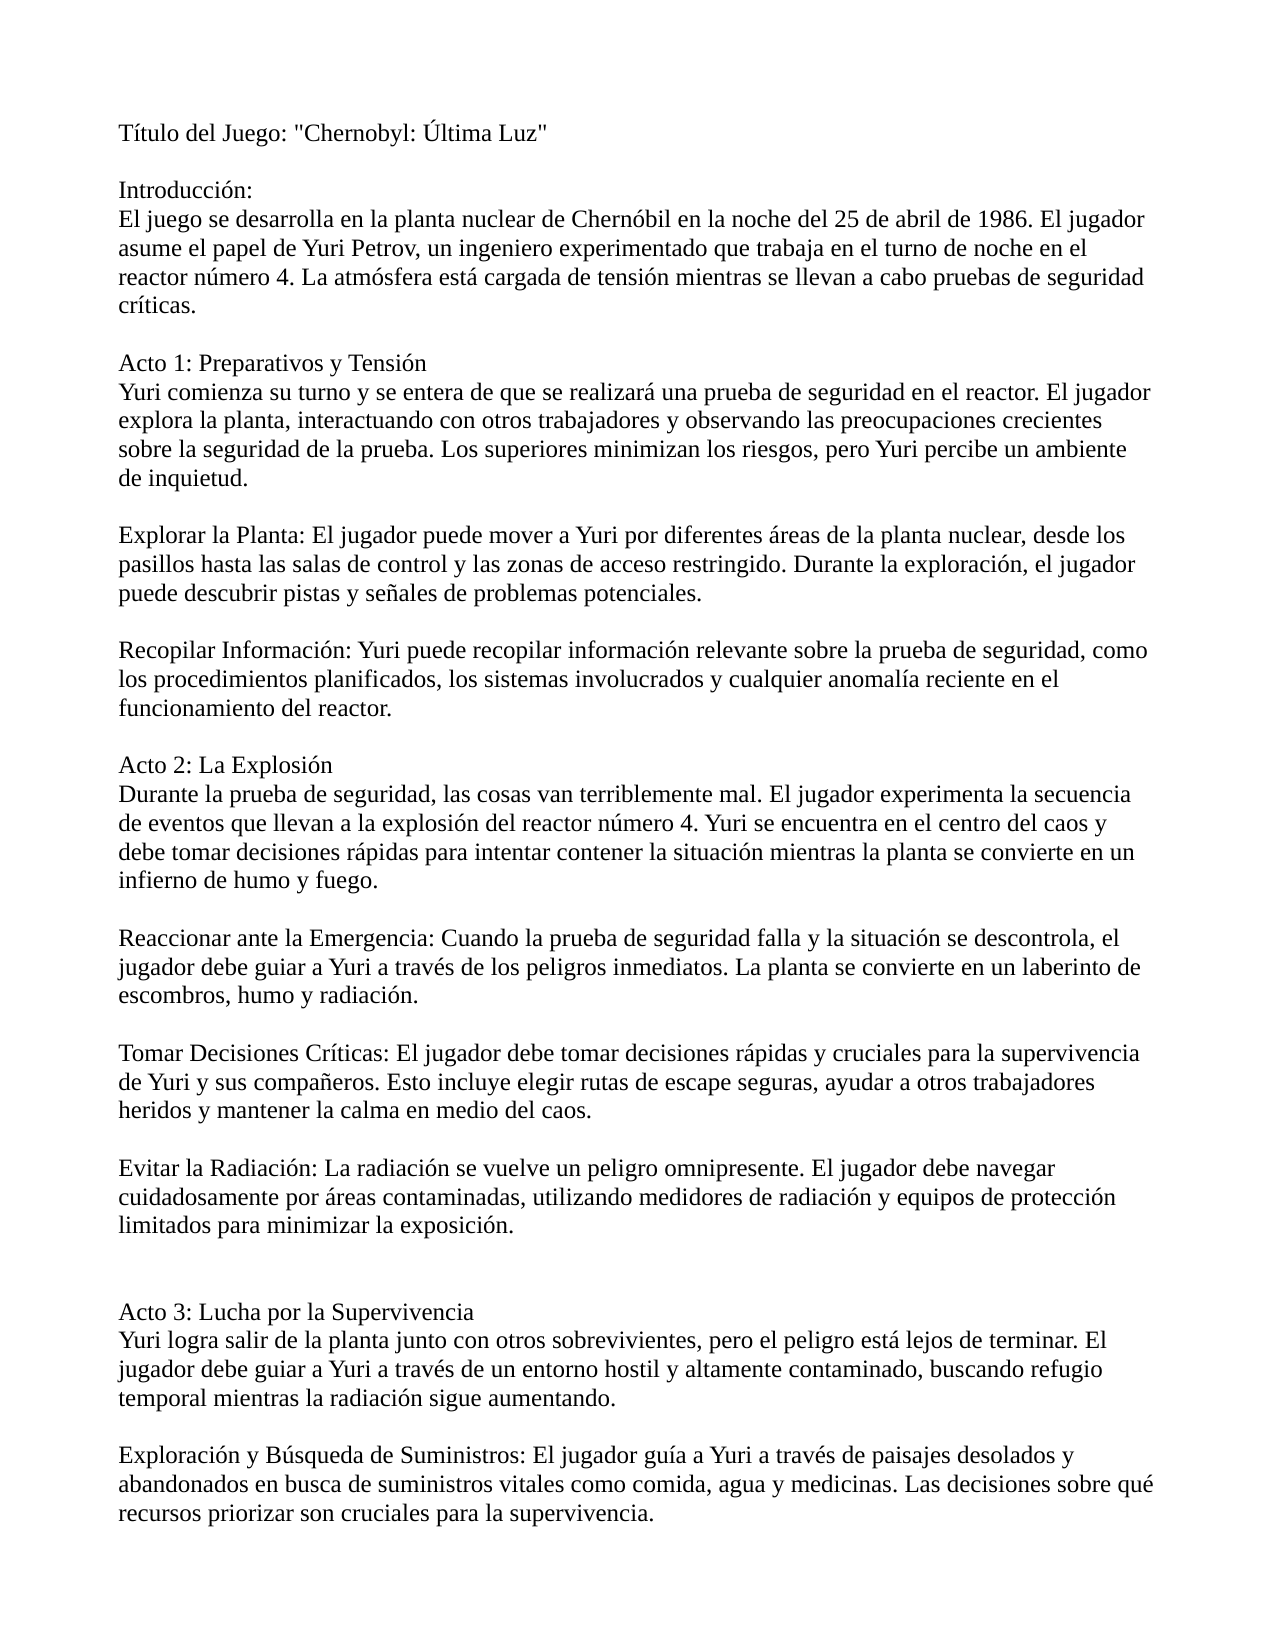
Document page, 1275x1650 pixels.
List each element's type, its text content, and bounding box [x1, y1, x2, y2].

text Durante la prueba de seguridad, las cosas van terriblemente mal. El jugador experimenta la secuencia de eventos que llevan a la explosión del reactor número 4. Yuri se encuentra en el centro del caos y debe tomar decisiones rápidas para intentar contener la situación mientras la planta se convierte en un infierno de humo y fuego. [118, 779, 1157, 894]
text Recopilar Información: Yuri puede recopilar información relevante sobre la prueba de seguridad, como los procedimientos planificados, los sistemas involucrados y cualquier anomalía reciente en el funcionamiento del reactor. [118, 636, 1157, 722]
text Yuri logra salir de la planta junto con otros sobrevivientes, pero el peligro está lejos de terminar. El jugador debe guiar a Yuri a través de un entorno hostil y altamente contaminado, buscando refugio temporal mientras la radiación sigue aumentando. [118, 1326, 1157, 1412]
text Tomar Decisiones Críticas: El jugador debe tomar decisiones rápidas y cruciales para la supervivencia de Yuri y sus compañeros. Esto incluye elegir rutas de escape seguras, ayudar a otros trabajadores heridos y mantener la calma en medio del caos. [118, 1038, 1157, 1124]
text Acto 2: La Explosión [118, 751, 1157, 779]
text Acto 3: Lucha por la Supervivencia [118, 1297, 1157, 1326]
text El juego se desarrolla en la planta nuclear de Chernóbil en la noche del 25 de abril de 1986. El jugador asume el papel de Yuri Petrov, un ingeniero experimentado que trabaja en el turno de noche en el reactor número 4. La atmósfera está cargada de tensión mientras se llevan a cabo pruebas de seguridad críticas. [118, 204, 1157, 319]
text Reaccionar ante la Emergencia: Cuando la prueba de seguridad falla y la situación se descontrola, el jugador debe guiar a Yuri a través de los peligros inmediatos. La planta se convierte en un laberinto de escombros, humo y radiación. [118, 923, 1157, 1009]
text Explorar la Planta: El jugador puede mover a Yuri por diferentes áreas de la planta nuclear, desde los pasillos hasta las salas de control y las zonas de acceso restringido. Durante la exploración, el jugador puede descubrir pistas y señales de problemas potenciales. [118, 521, 1157, 607]
text Título del Juego: "Chernobyl: Última Luz" [118, 118, 1157, 147]
text Exploración y Búsqueda de Suministros: El jugador guía a Yuri a través de paisajes desolados y abandonados en busca de suministros vitales como comida, agua y medicinas. Las decisiones sobre qué recursos priorizar son cruciales para la supervivencia. [118, 1441, 1157, 1527]
text Acto 1: Preparativos y Tensión [118, 348, 1157, 377]
text Introducción: [118, 176, 1157, 204]
text Yuri comienza su turno y se entera de que se realizará una prueba de seguridad en el reactor. El jugador explora la planta, interactuando con otros trabajadores y observando las preocupaciones crecientes sobre la seguridad de la prueba. Los superiores minimizan los riesgos, pero Yuri percibe un ambiente de inquietud. [118, 377, 1157, 492]
text Evitar la Radiación: La radiación se vuelve un peligro omnipresente. El jugador debe navegar cuidadosamente por áreas contaminadas, utilizando medidores de radiación y equipos de protección limitados para minimizar la exposición. [118, 1153, 1157, 1239]
